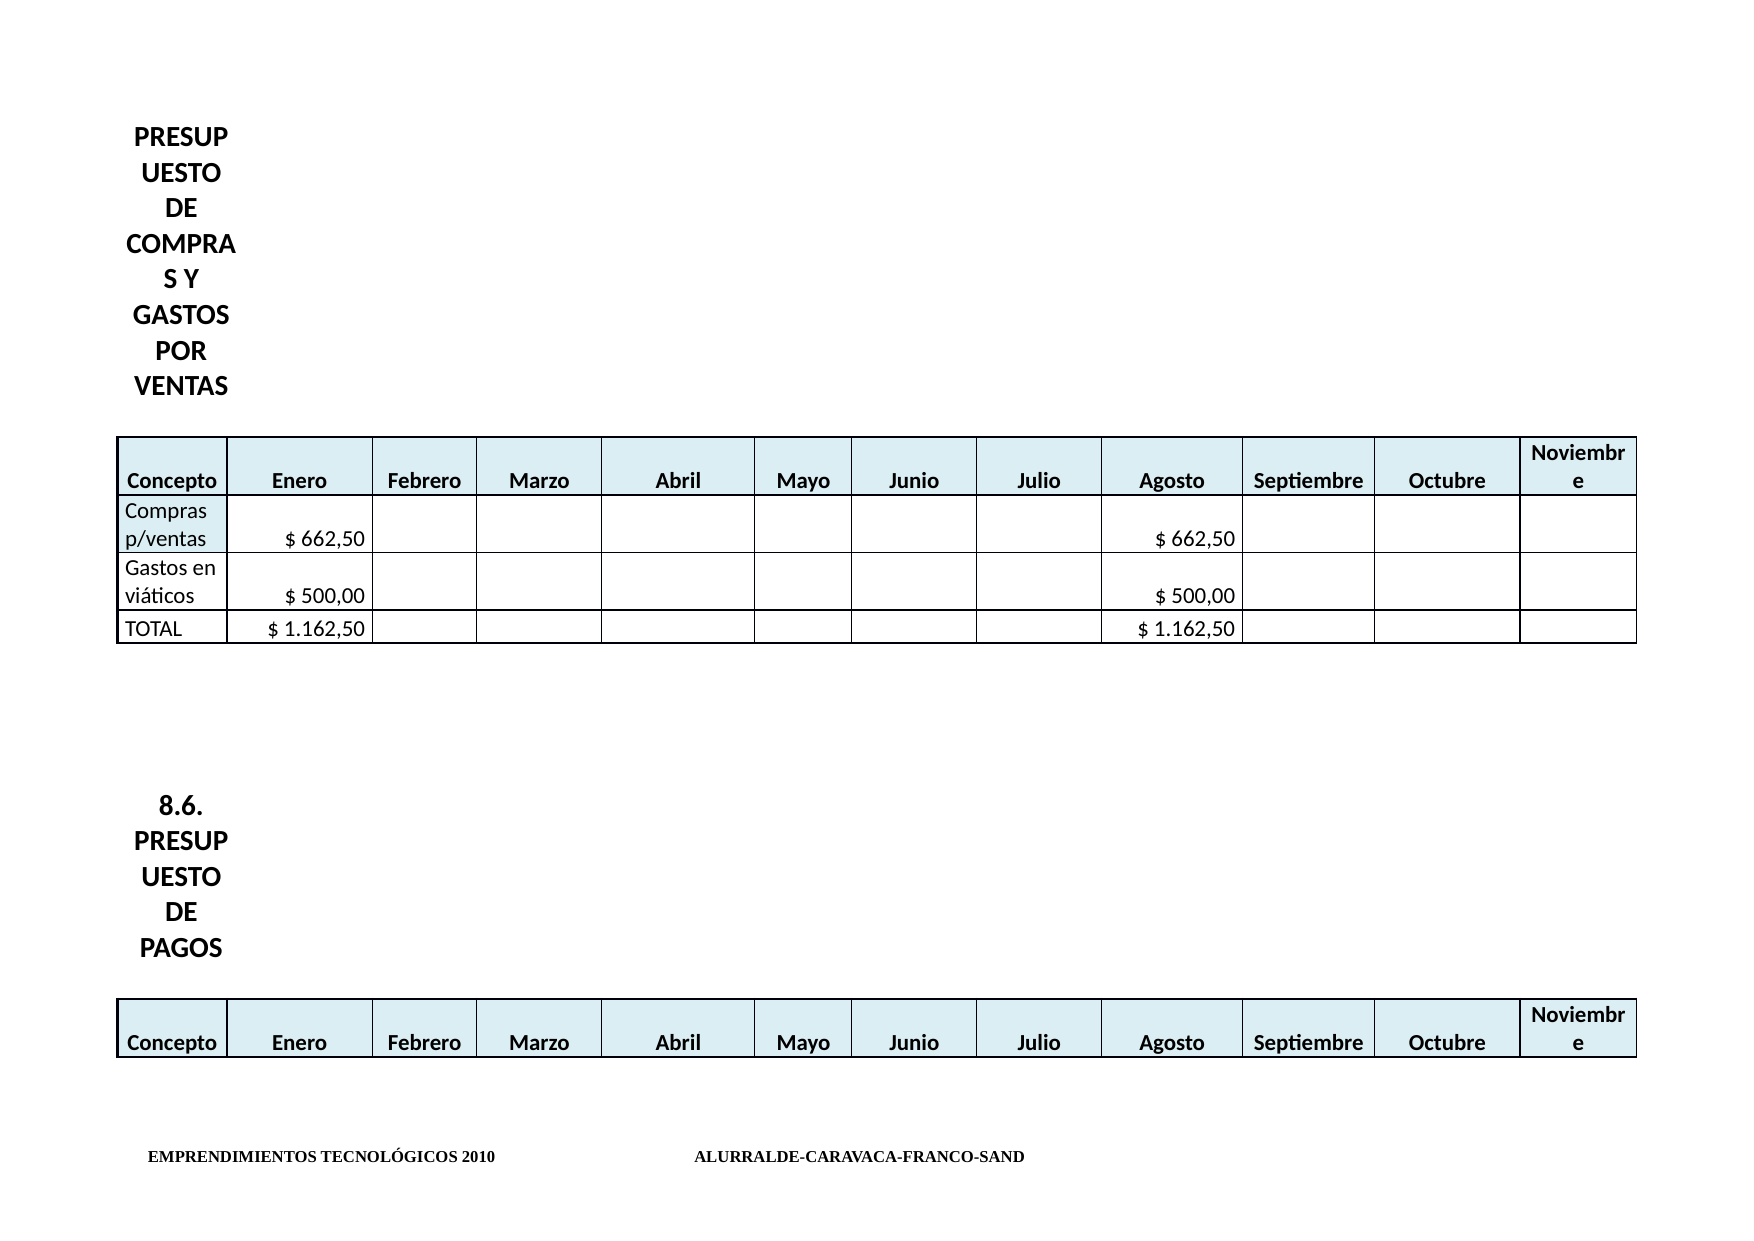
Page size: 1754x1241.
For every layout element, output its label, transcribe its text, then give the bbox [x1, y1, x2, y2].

table_cell [852, 553, 976, 609]
table_cell [755, 611, 851, 642]
table_cell Febrero [373, 1000, 476, 1056]
table_cell Agosto [1102, 438, 1242, 494]
table_cell [373, 611, 476, 642]
table_cell [755, 496, 851, 552]
table_cell [1243, 553, 1374, 609]
table_cell $ 1.162,50 [1102, 611, 1242, 642]
table_cell [1521, 611, 1636, 642]
table_cell Concepto [119, 438, 226, 494]
table_header PRESUPUESTO DE COMPRAS Y GASTOS POR VENTAS [118, 118, 245, 403]
table_cell [1520, 965, 1637, 998]
table_cell [852, 496, 976, 552]
table_cell Agosto [1102, 1000, 1242, 1056]
table_cell Julio [977, 438, 1101, 494]
table_cell [227, 965, 372, 998]
table_cell 8.6. PRESUPUESTO DE PAGOS [118, 644, 245, 965]
table_cell Noviembre [1521, 438, 1636, 494]
table_cell [977, 553, 1101, 609]
table_cell [1375, 403, 1520, 436]
table_cell [1375, 611, 1519, 642]
table_cell [602, 403, 755, 436]
table_cell [602, 553, 754, 609]
table_cell TOTAL [119, 611, 226, 642]
table_cell $ 500,00 [1102, 553, 1242, 609]
table_cell [1242, 965, 1374, 998]
table_cell $ 1.162,50 [228, 611, 372, 642]
table_cell Octubre [1375, 438, 1519, 494]
table_cell [1102, 965, 1242, 998]
table_cell [118, 965, 227, 998]
table_cell [852, 403, 977, 436]
table_cell [1102, 403, 1242, 436]
table_cell Enero [228, 1000, 372, 1056]
table_cell [755, 965, 852, 998]
table_cell Enero [228, 438, 372, 494]
table_cell [755, 403, 852, 436]
table_cell Febrero [373, 438, 476, 494]
table_cell [477, 611, 601, 642]
table_cell [477, 496, 601, 552]
table_cell $ 662,50 [1102, 496, 1242, 552]
table_cell [1521, 496, 1636, 552]
table_cell Junio [852, 1000, 976, 1056]
table_cell Marzo [477, 438, 601, 494]
table_cell [477, 965, 602, 998]
table_cell [1243, 611, 1374, 642]
table_cell [852, 965, 977, 998]
table_cell [977, 496, 1101, 552]
table_cell Junio [852, 438, 976, 494]
table_cell [977, 611, 1101, 642]
table_cell [372, 965, 477, 998]
table_cell [1243, 496, 1374, 552]
table_cell [977, 403, 1102, 436]
table_cell Marzo [477, 1000, 601, 1056]
table_cell Compras p/ventas [119, 496, 226, 552]
table_cell [602, 611, 754, 642]
table_cell [755, 553, 851, 609]
table_cell Octubre [1375, 1000, 1519, 1056]
table_cell [373, 496, 476, 552]
table_cell [1375, 553, 1519, 609]
table_cell [1242, 403, 1374, 436]
table_cell [1521, 553, 1636, 609]
table_cell [118, 403, 227, 436]
table_cell Concepto [119, 1000, 226, 1056]
table_cell [1520, 403, 1637, 436]
table_cell [477, 553, 601, 609]
table_cell [477, 403, 602, 436]
table_cell Abril [602, 1000, 754, 1056]
table_cell [602, 496, 754, 552]
table_cell Septiembre [1243, 438, 1374, 494]
table_cell Mayo [755, 438, 851, 494]
table_cell [372, 403, 477, 436]
table_cell [1375, 496, 1519, 552]
table_cell [602, 965, 755, 998]
table_cell Septiembre [1243, 1000, 1374, 1056]
table_cell Abril [602, 438, 754, 494]
table_cell [373, 553, 476, 609]
table_cell [227, 403, 372, 436]
table_cell Noviembre [1521, 1000, 1636, 1056]
table_cell [852, 611, 976, 642]
table_cell [1375, 965, 1520, 998]
table_cell $ 500,00 [228, 553, 372, 609]
table_cell [977, 965, 1102, 998]
table_cell Gastos en viáticos [119, 553, 226, 609]
table_cell Julio [977, 1000, 1101, 1056]
table_cell Mayo [755, 1000, 851, 1056]
table_cell $ 662,50 [228, 496, 372, 552]
